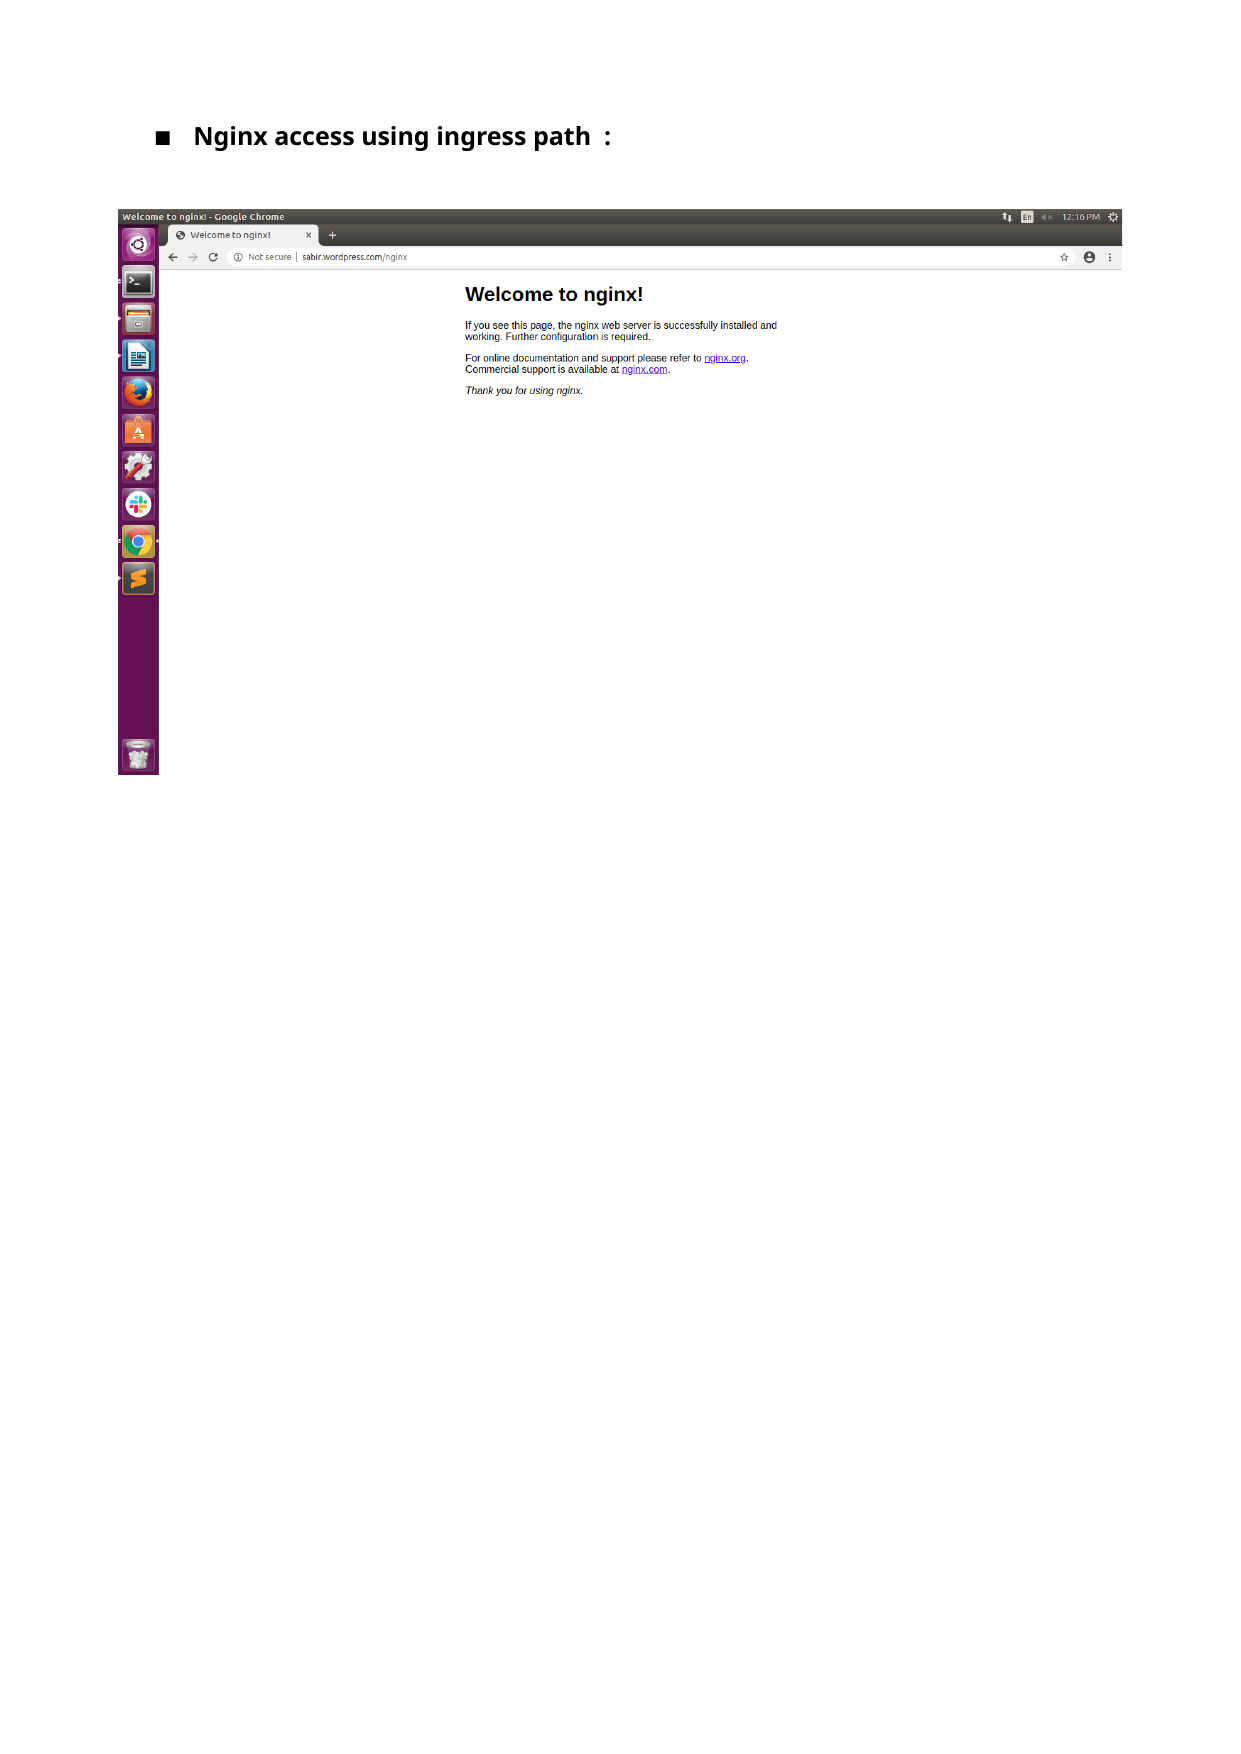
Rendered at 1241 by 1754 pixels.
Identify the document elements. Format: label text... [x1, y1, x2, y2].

list Nginx access using ingress path : [156, 118, 1122, 152]
picture [118, 209, 1123, 775]
